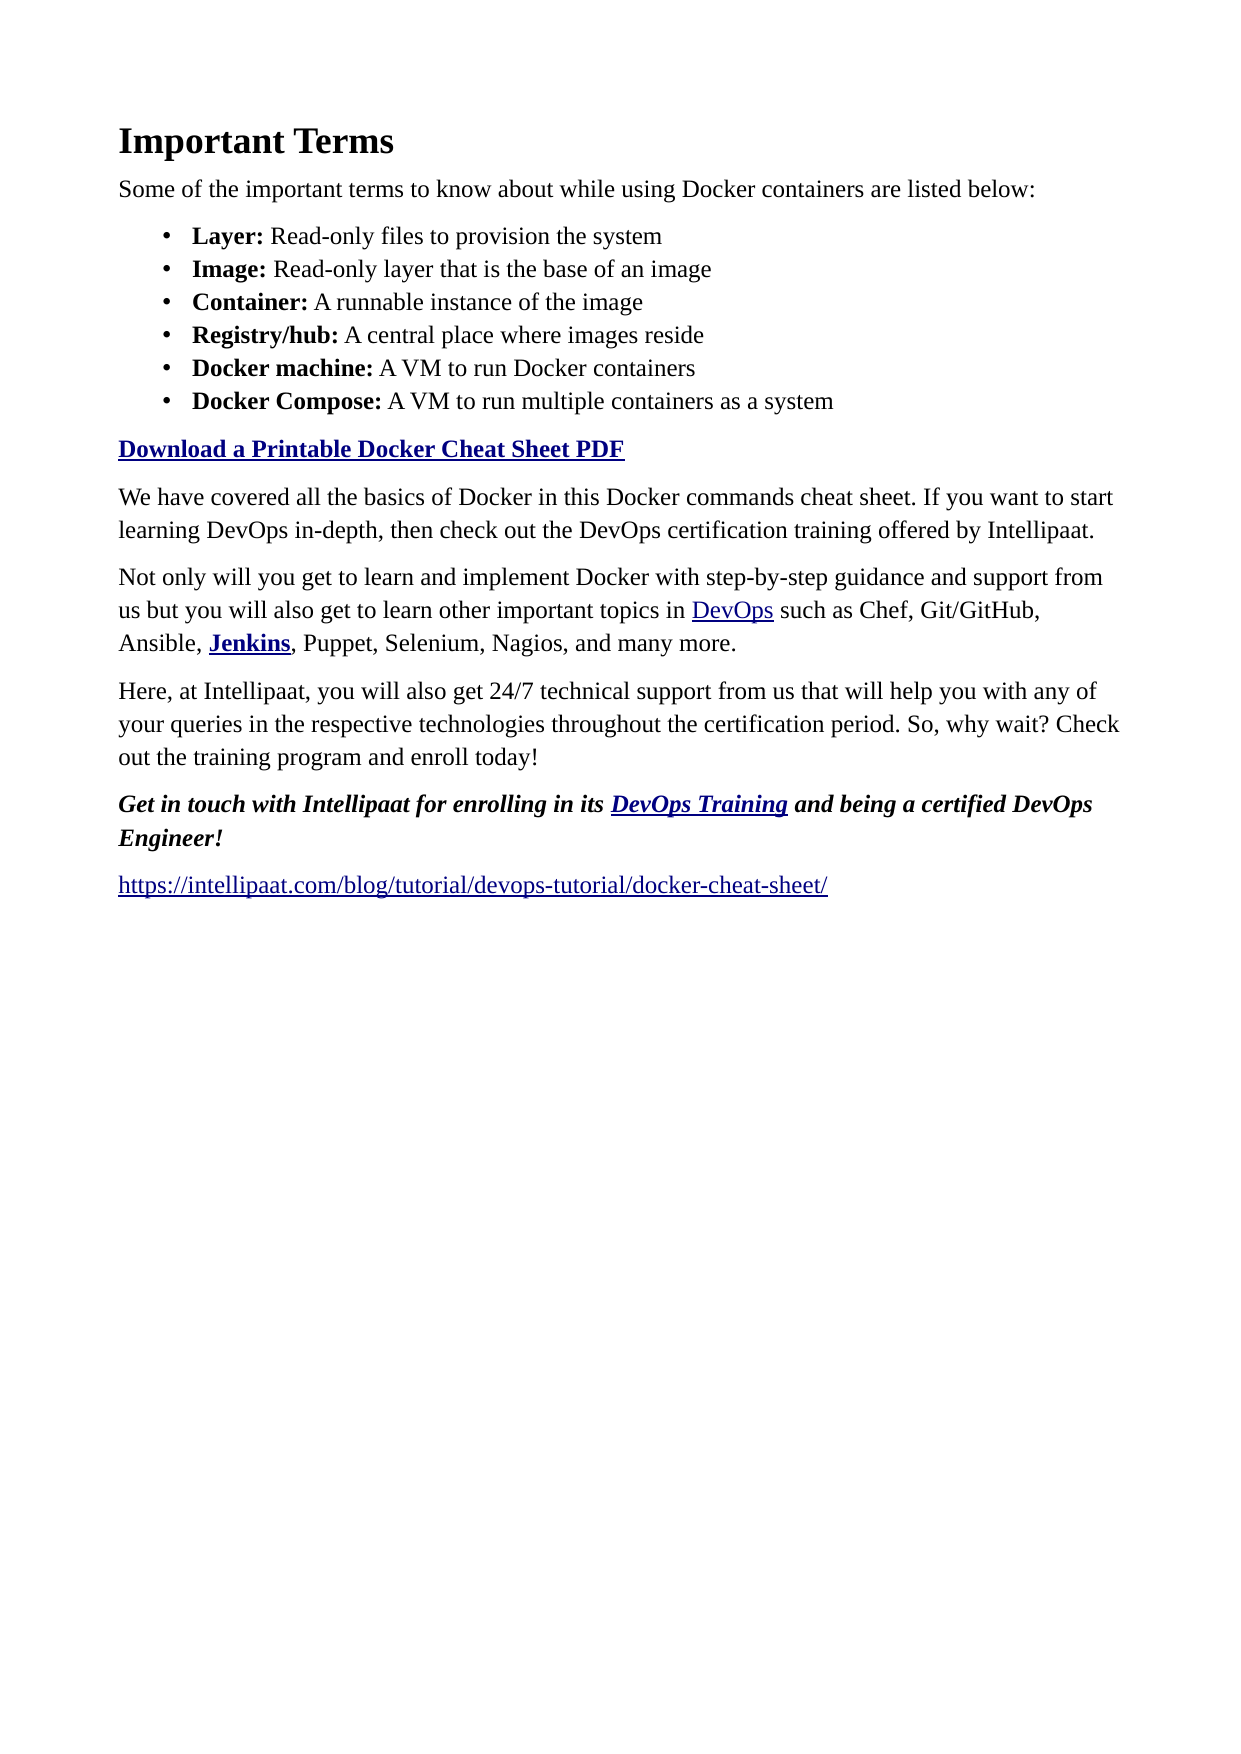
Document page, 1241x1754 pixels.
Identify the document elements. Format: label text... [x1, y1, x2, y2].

list Container: A runnable instance of the image [162, 287, 1122, 316]
text https://intellipaat.com/blog/tutorial/devops-tutorial/docker-cheat-sheet/ [118, 870, 1122, 899]
text Download a Printable Docker Cheat Sheet PDF [118, 434, 1122, 463]
text Get in touch with Intellipaat for enrolling in its DevOps Training and being a certified DevOps Engineer! [118, 789, 1122, 851]
list Image: Read-only layer that is the base of an image [162, 254, 1122, 283]
subtitle Important Terms [118, 118, 1122, 161]
list Registry/hub: A central place where images reside [162, 320, 1122, 349]
list Layer: Read-only files to provision the system [162, 221, 1122, 250]
text Not only will you get to learn and implement Docker with step-by-step guidance and support from us but you will also get to learn other important topics in DevOps such as Chef, Git/GitHub, Ansible, Jenkins, Puppet, Selenium, Nagios, and many more. [118, 562, 1122, 657]
text Here, at Intellipaat, you will also get 24/7 technical support from us that will help you with any of your queries in the respective technologies throughout the certification period. So, why wait? Check out the training program and enroll today! [118, 676, 1122, 771]
text We have covered all the basics of Docker in this Docker commands cheat sheet. If you want to start learning DevOps in-depth, then check out the DevOps certification training offered by Intellipaat. [118, 482, 1122, 543]
text Some of the important terms to know about while using Docker containers are listed below: [118, 174, 1122, 202]
list Docker machine: A VM to run Docker containers [162, 353, 1122, 382]
list Docker Compose: A VM to run multiple containers as a system [162, 386, 1122, 415]
